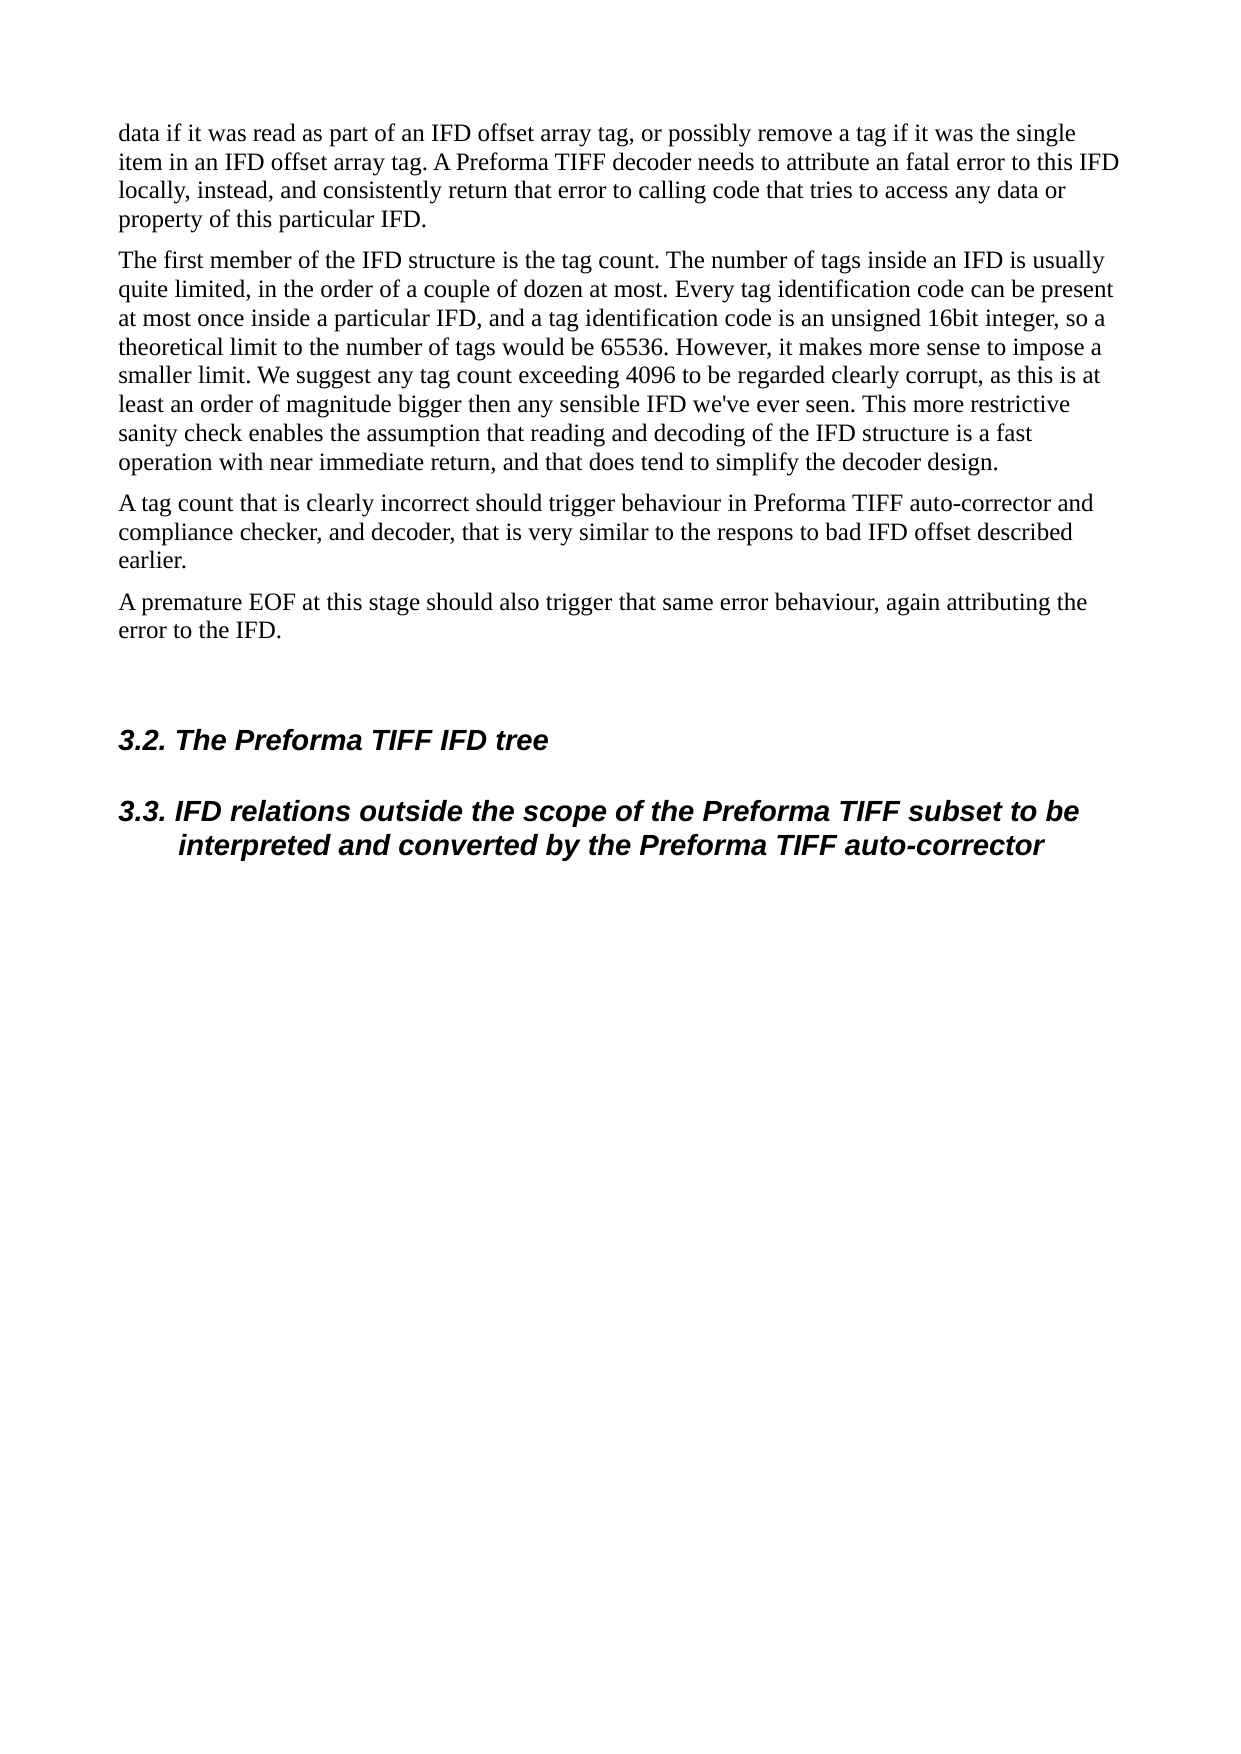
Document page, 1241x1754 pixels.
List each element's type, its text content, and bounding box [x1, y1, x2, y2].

subtitle 3.3. IFD relations outside the scope of the Preforma TIFF subset to be interpreted and converted by the Preforma TIFF auto-corrector [118, 794, 1122, 861]
subtitle 3.2. The Preforma TIFF IFD tree [118, 723, 1122, 757]
text data if it was read as part of an IFD offset array tag, or possibly remove a tag if it was the single item in an IFD offset array tag. A Preforma TIFF decoder needs to attribute an fatal error to this IFD locally, instead, and consistently return that error to calling code that tries to access any data or property of this particular IFD. [118, 118, 1122, 233]
text A tag count that is clearly incorrect should trigger behaviour in Preforma TIFF auto-corrector and compliance checker, and decoder, that is very similar to the respons to bad IFD offset described earlier. [118, 488, 1122, 574]
text The first member of the IFD structure is the tag count. The number of tags inside an IFD is usually quite limited, in the order of a couple of dozen at most. Every tag identification code can be present at most once inside a particular IFD, and a tag identification code is an unsigned 16bit integer, so a theoretical limit to the number of tags would be 65536. However, it makes more sense to impose a smaller limit. We suggest any tag count exceeding 4096 to be regarded clearly corrupt, as this is at least an order of magnitude bigger then any sensible IFD we've ever seen. This more restrictive sanity check enables the assumption that reading and decoding of the IFD structure is a fast operation with near immediate return, and that does tend to simplify the decoder design. [118, 246, 1122, 476]
text A premature EOF at this stage should also trigger that same error behaviour, again attributing the error to the IFD. [118, 587, 1122, 644]
